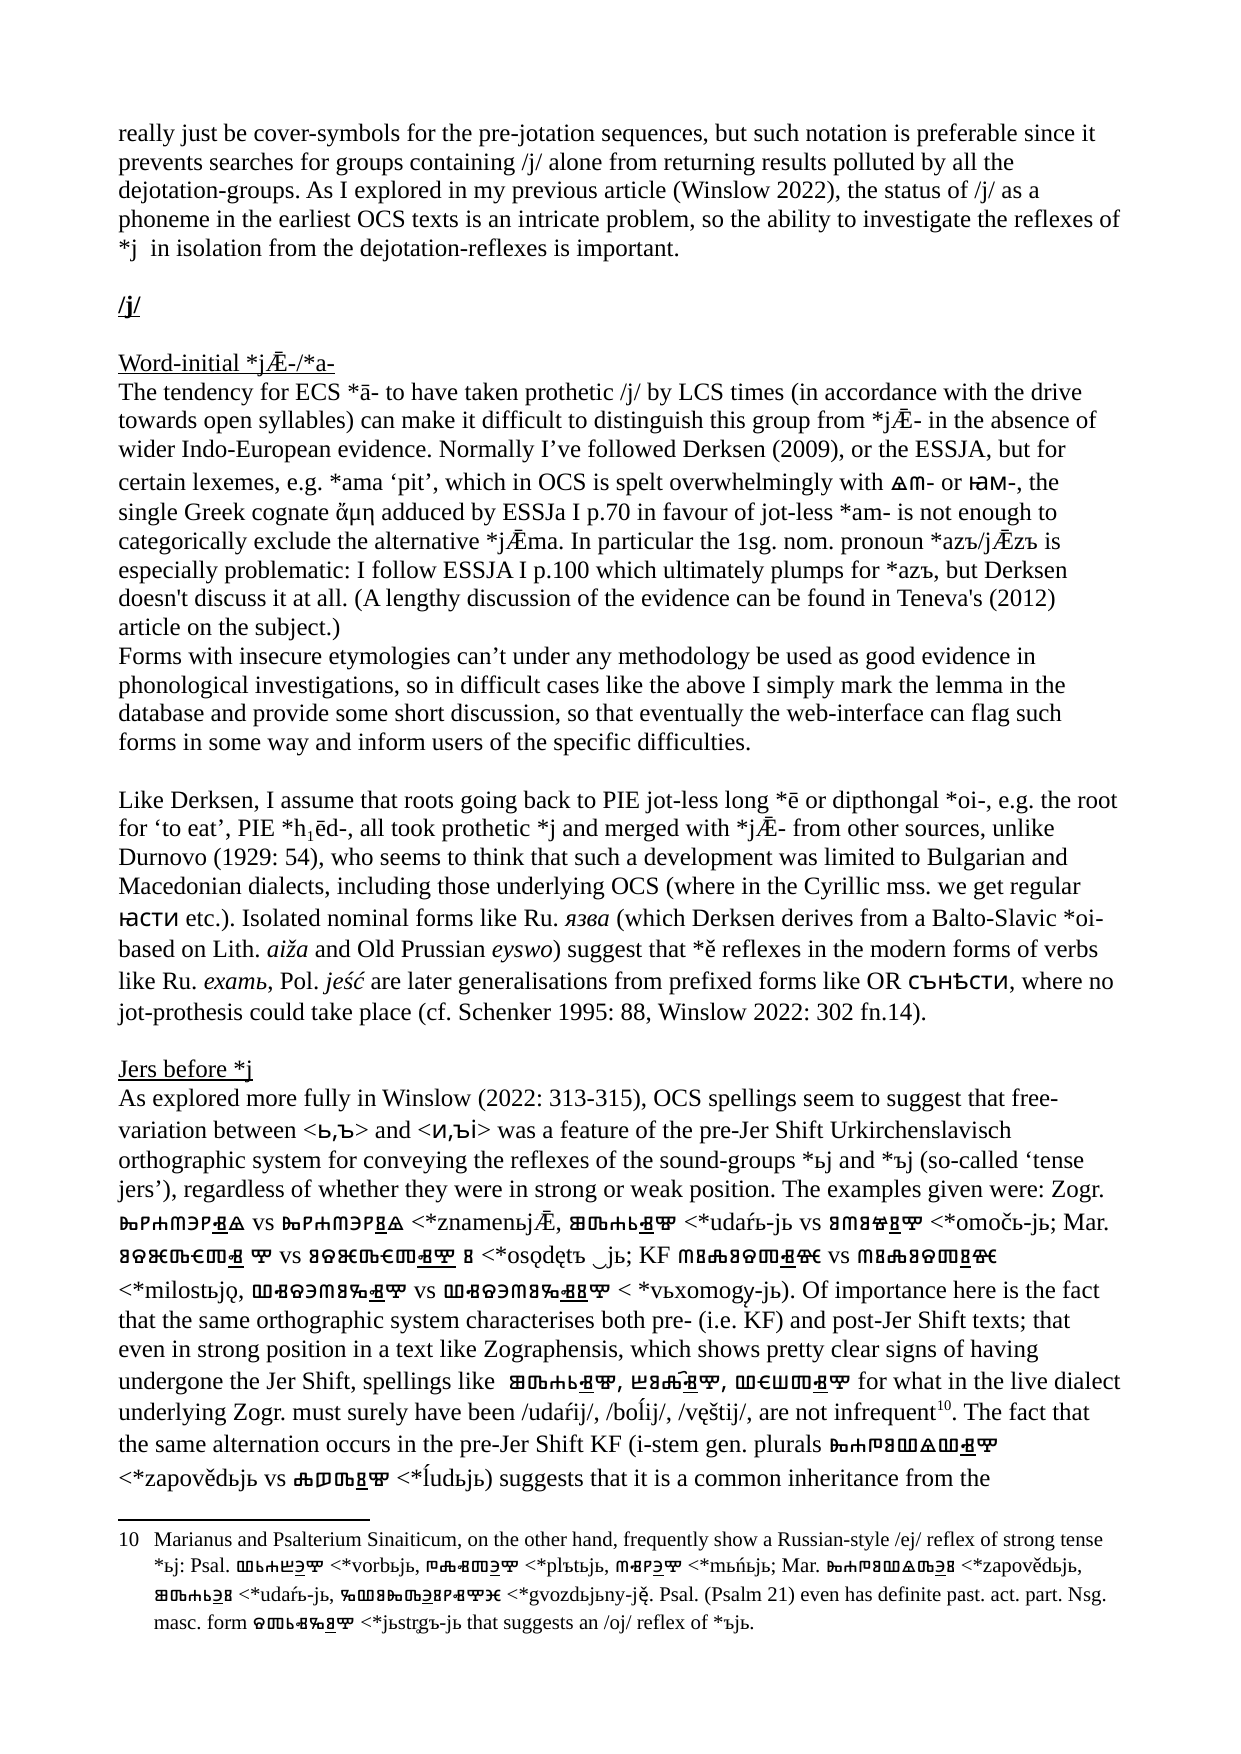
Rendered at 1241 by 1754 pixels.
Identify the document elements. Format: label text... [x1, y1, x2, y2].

text /j/ [118, 291, 1122, 319]
text Like Derksen, I assume that roots going back to PIE jot-less long *ē or dipthongal *oi-, e.g. the root for ‘to eat’, PIE *h₁ēd‑, all took prothetic *j and merged with *jǢ‑ from other sources, unlike Durnovo (1929: 54), who seems to think that such a development was limited to Bulgarian and Macedonian dialects, including those underlying OCS (where in the Cyrillic mss. we get regular ꙗсти etc.). Isolated nominal forms like Ru. язва (which Derksen derives from a Balto-Slavic *oi‑ based on Lith. aiža and Old Prussian eyswo) suggest that *ě reflexes in the modern forms of verbs like Ru. ехать, Pol. jeść are later generalisations from prefixed forms like OR сънѣсти, where no jot-prothesis could take place (cf. Schenker 1995: 88, Winslow 2022: 302 fn.14). [118, 785, 1122, 1025]
text really just be cover-symbols for the pre-jotation sequences, but such notation is preferable since it prevents searches for groups containing /j/ alone from returning results polluted by all the dejotation-groups. As I explored in my previous article (Winslow 2022), the status of /j/ as a phoneme in the earliest OCS texts is an intricate problem, so the ability to investigate the reflexes of *j in isolation from the dejotation-reflexes is important. [118, 118, 1122, 262]
text As explored more fully in Winslow (2022: 313-315), OCS spellings seem to suggest that free-variation between <ь,ъ> and <и,ъі> was a feature of the pre-Jer Shift Urkirchenslavisch orthographic system for conveying the reflexes of the sound-groups *ьj and *ъj (so-called ‘tense jers’), regardless of whether they were in strong or weak position. The examples given were: Zogr. ⰸⱀⰰⰿⰵⱀⱐⱑ vs ⰸⱀⰰⰿⰵⱀⰻⱑ <*znamenьjǢ, ⱆⰴⰰⱃⱐⰺ <*udaŕь-jь vs ⱁⰿⱁⱍⰻⰹ <*omočь-jь; Mar. ⱁⱄⱘⰴⱔⱅⱏ ⰹ vs ⱁⱄⱘⰴⱔⱅⱏⰹ ⰻ <*osǫdętъ ‿jь; KF ⰿⰻⰾⱁⱄⱅⱐⱙ vs ⰿⰻⰾⱁⱄⱅⰻⱙ <*milostьjǫ, ⰲⱐⱄⰵⰿⱁⰳⱏⰹ vs ⰲⱐⱄⰵⰿⱁⰳⱏⰻⰹ < *vьxomogy̨-jь). Of importance here is the fact that the same orthographic system characterises both pre- (i.e. KF) and post-Jer Shift texts; that even in strong position in a text like Zographensis, which shows pretty clear signs of having undergone the Jer Shift, spellings like ⱆⰴⰰⱃⱐⰺ, ⰱⱁⰾ҄ⱐⰹ, ⰲⱔⱎⱅⱐⰹ for what in the live dialect underlying Zogr. must surely have been /udaŕij/, /boĺij/, /vęštij/, are not infrequent. The fact that the same alternation occurs in the pre-Jer Shift KF (i-stem gen. plurals ⰸⰰⱂⱁⰲⱑⰲⱐⰹ <*zapovědьjь vs ⰾⱓⰴⰻⰺ <*ĺudьjь) suggests that it is a common inheritance from the [118, 1083, 1122, 1494]
text Marianus and Psalterium Sinaiticum, on the other hand, frequently show a Russian-style /ej/ reflex of strong tense *ьj: Psal. ⰲⱃⰰⰱⰵⰹ <*vorbьjь, ⱂⰾⱏⱅⰵⰹ <*plъtьjь, ⰿⱐⱀⰵⰹ <*mьńьjь; Mar. ⰸⰰⱂⱁⰲⱑⰴⰵⰻ <*zapovědьjь, ⱆⰴⰰⱃⰵⰻ <*udaŕь-jь, ⰳⰲⱁⰸⰴⰵⰻⱀⱏⰹⱗ <*gvozdьjьny-ję̌. Psal. (Psalm 21) even has definite past. act. part. Nsg. masc. form ⱄⱅⱃⱏⰳⱁⰹ <*jьstr̥gъ‑jь that suggests an /oj/ reflex of *ъjь. [118, 1526, 1122, 1636]
text Forms with insecure etymologies can’t under any methodology be used as good evidence in phonological investigations, so in difficult cases like the above I simply mark the lemma in the database and provide some short discussion, so that eventually the web-interface can flag such forms in some way and inform users of the specific difficulties. [118, 641, 1122, 756]
text Jers before *j [118, 1054, 1122, 1083]
text The tendency for ECS *ā- to have taken prothetic /j/ by LCS times (in accordance with the drive towards open syllables) can make it difficult to distinguish this group from *jǢ‑ in the absence of wider Indo-European evidence. Normally I’ve followed Derksen (2009), or the ESSJA, but for certain lexemes, e.g. *ama ‘pit’, which in OCS is spelt overwhelmingly with ⱑⰿ‑ or ꙗм‑, the single Greek cognate ἄμη adduced by ESSJa I p.70 in favour of jot-less *am- is not enough to categorically exclude the alternative *jǢma. In particular the 1sg. nom. pronoun *azъ/jǢzъ is especially problematic: I follow ESSJA I p.100 which ultimately plumps for *azъ, but Derksen doesn't discuss it at all. (A lengthy discussion of the evidence can be found in Teneva's (2012) article on the subject.) [118, 377, 1122, 641]
text Word-initial *jǢ‑/*a‑ [118, 348, 1122, 377]
